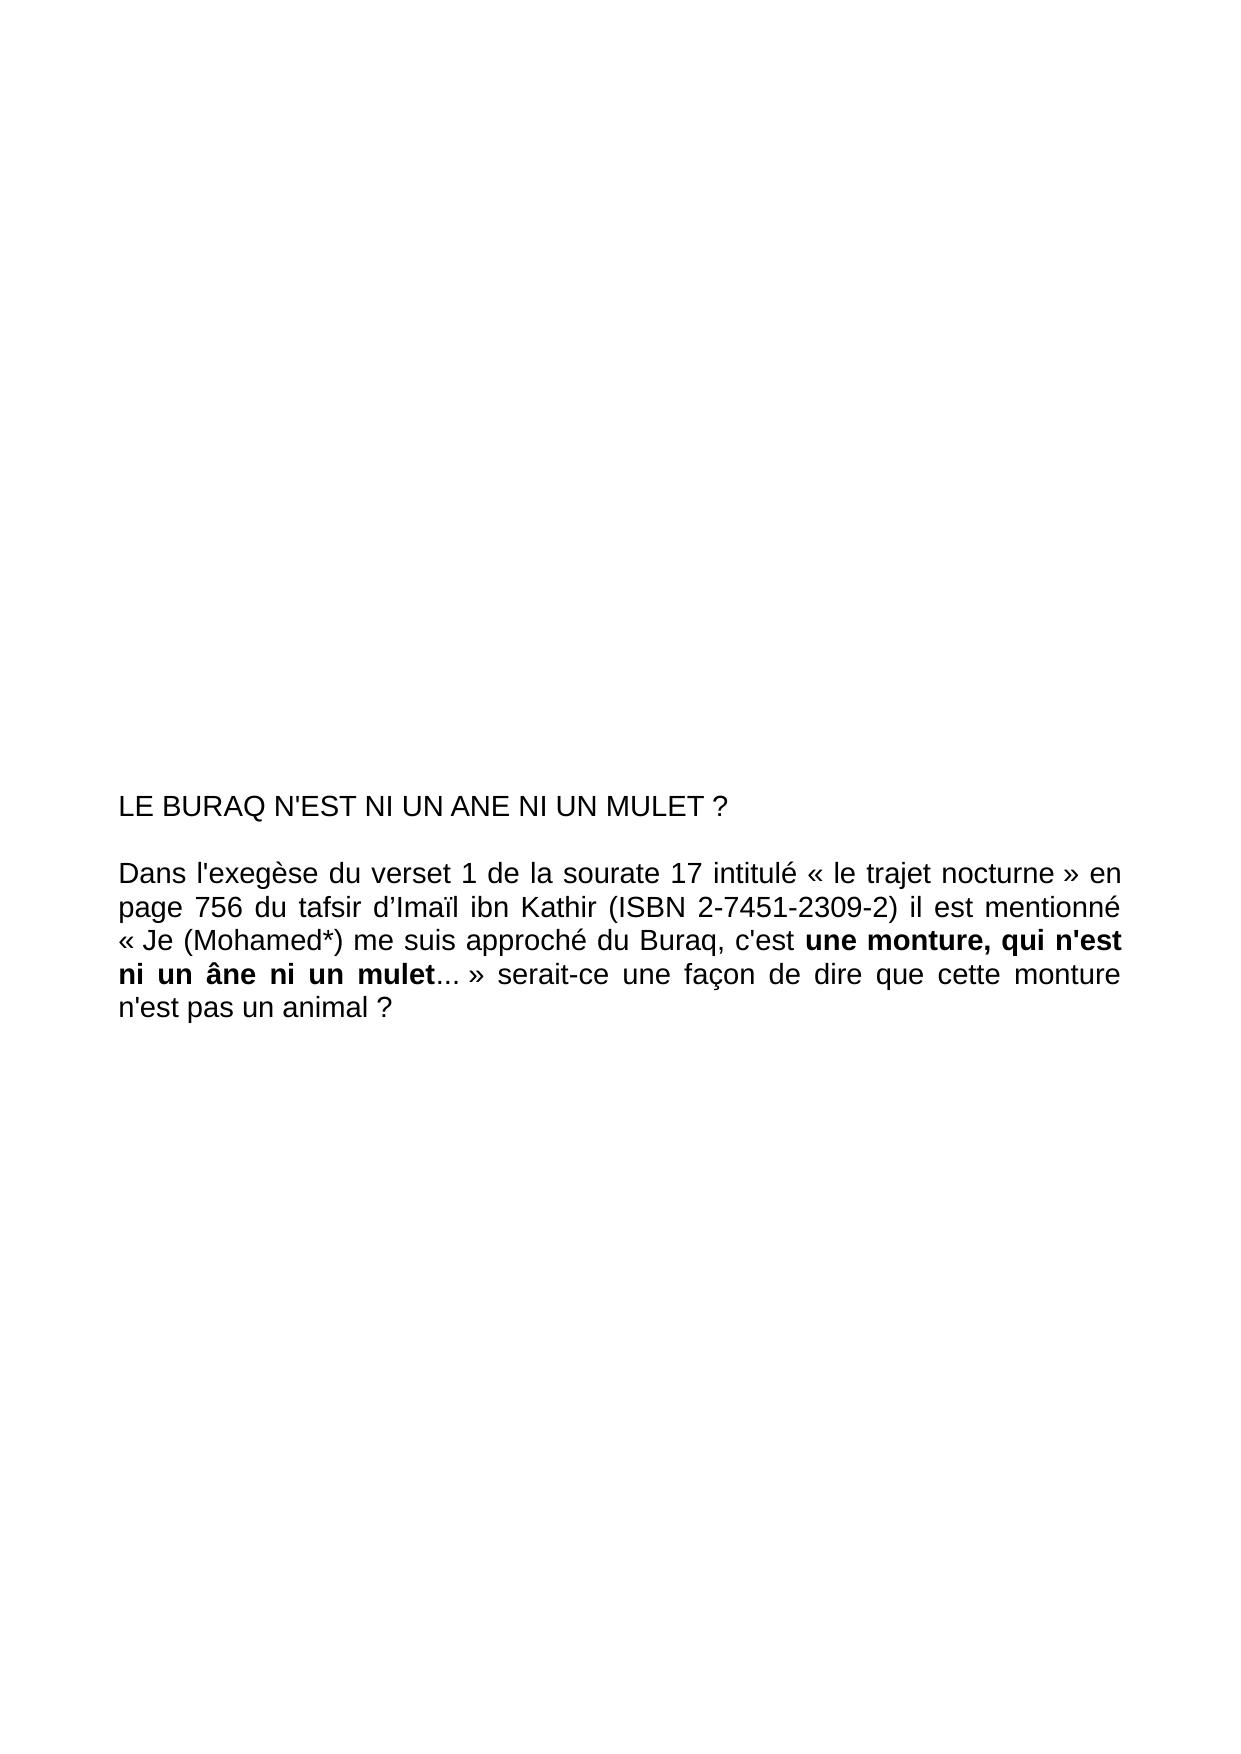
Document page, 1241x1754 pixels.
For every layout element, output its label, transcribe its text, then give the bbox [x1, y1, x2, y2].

text LE BURAQ N'EST NI UN ANE NI UN MULET ? [118, 789, 1122, 822]
text Dans l'exegèse du verset 1 de la sourate 17 intitulé « le trajet nocturne » en page 756 du tafsir d’Imaïl ibn Kathir (ISBN 2-7451-2309-2) il est mentionné « Je (Mohamed*) me suis approché du Buraq, c'est une monture, qui n'est ni un âne ni un mulet... » serait-ce une façon de dire que cette monture n'est pas un animal ? [118, 856, 1122, 1024]
